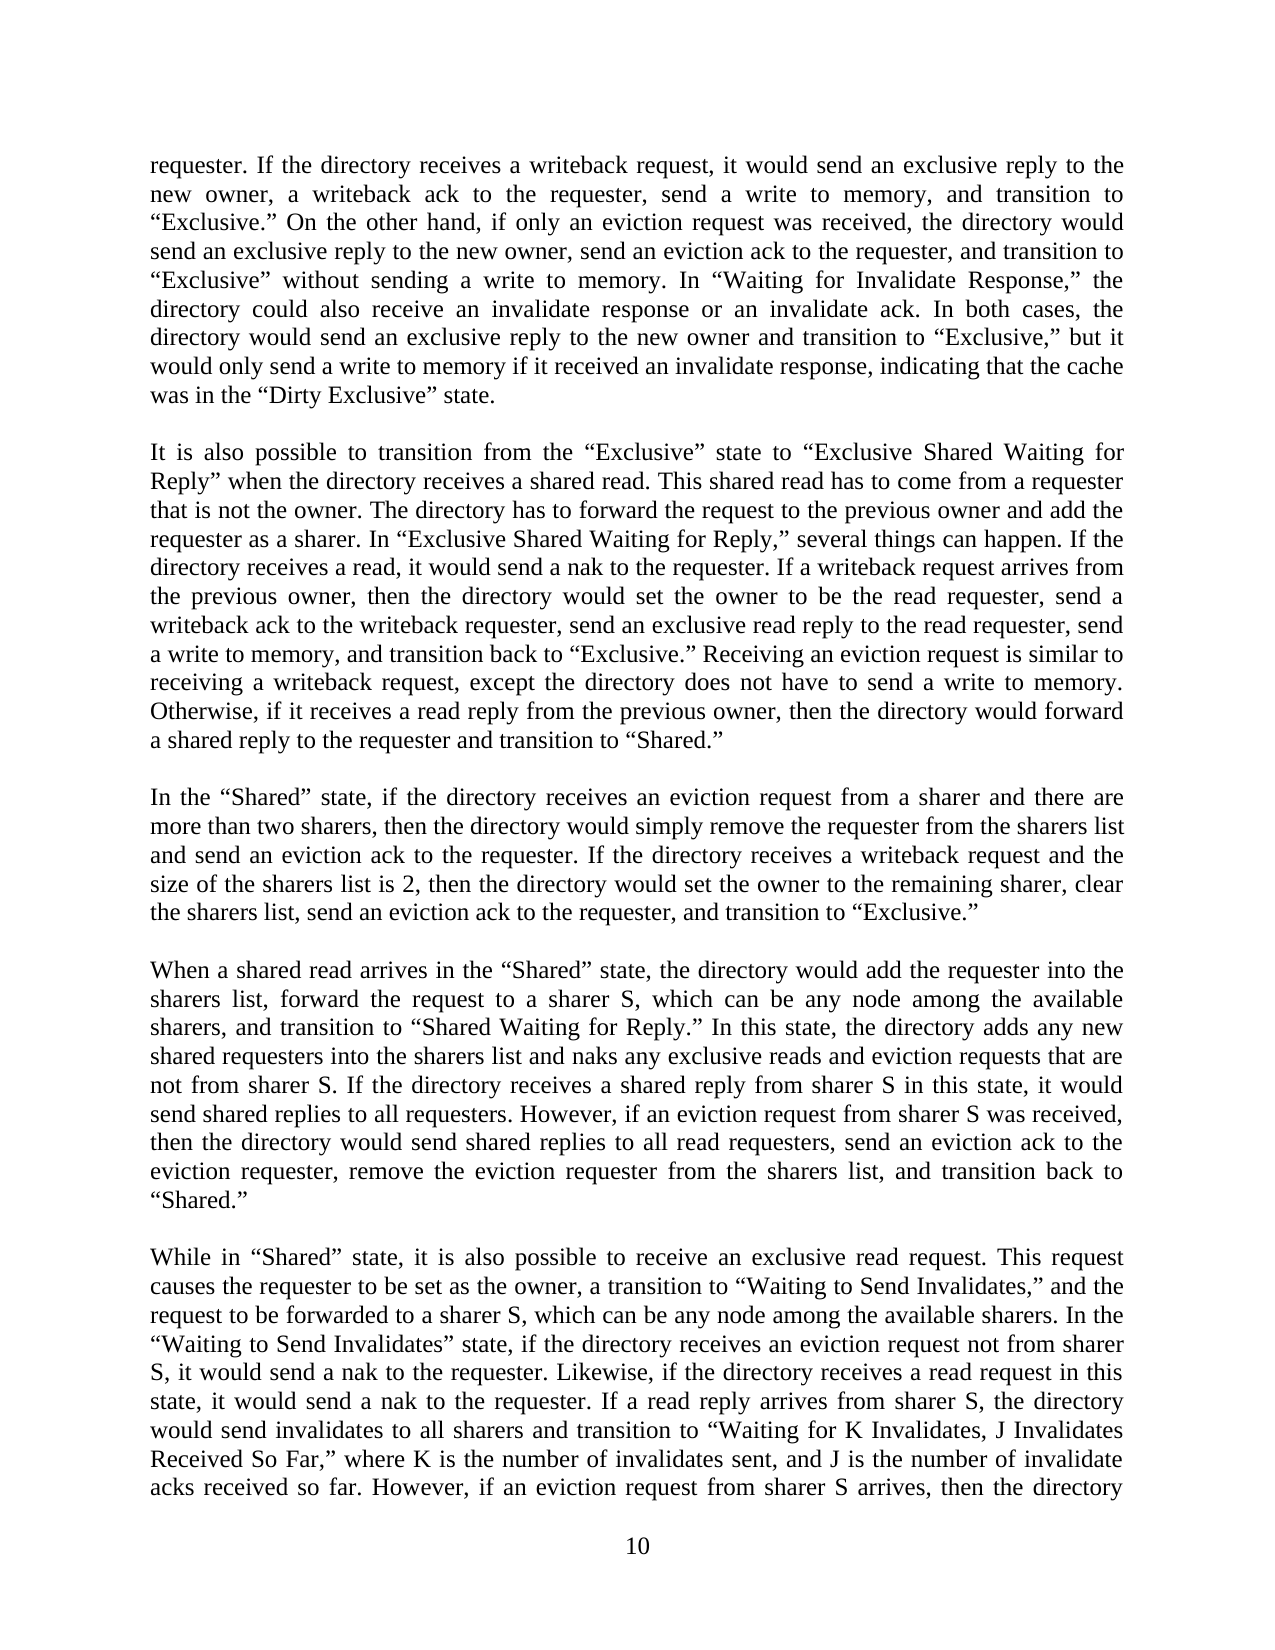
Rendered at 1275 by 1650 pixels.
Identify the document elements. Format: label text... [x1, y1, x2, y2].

text It is also possible to transition from the “Exclusive” state to “Exclusive Shared Waiting for Reply” when the directory receives a shared read. This shared read has to come from a requester that is not the owner. The directory has to forward the request to the previous owner and add the requester as a sharer. In “Exclusive Shared Waiting for Reply,” several things can happen. If the directory receives a read, it would send a nak to the requester. If a writeback request arrives from the previous owner, then the directory would set the owner to be the read requester, send a writeback ack to the writeback requester, send an exclusive read reply to the read requester, send a write to memory, and transition back to “Exclusive.” Receiving an eviction request is similar to receiving a writeback request, except the directory does not have to send a write to memory. Otherwise, if it receives a read reply from the previous owner, then the directory would forward a shared reply to the requester and transition to “Shared.” [150, 437, 1125, 754]
text In the “Shared” state, if the directory receives an eviction request from a sharer and there are more than two sharers, then the directory would simply remove the requester from the sharers list and send an eviction ack to the requester. If the directory receives a writeback request and the size of the sharers list is 2, then the directory would set the owner to the remaining sharer, clear the sharers list, send an eviction ack to the requester, and transition to “Exclusive.” [150, 782, 1125, 926]
text While in “Shared” state, it is also possible to receive an exclusive read request. This request causes the requester to be set as the owner, a transition to “Waiting to Send Invalidates,” and the request to be forwarded to a sharer S, which can be any node among the available sharers. In the “Waiting to Send Invalidates” state, if the directory receives an eviction request not from sharer S, it would send a nak to the requester. Likewise, if the directory receives a read request in this state, it would send a nak to the requester. If a read reply arrives from sharer S, the directory would send invalidates to all sharers and transition to “Waiting for K Invalidates, J Invalidates Received So Far,” where K is the number of invalidates sent, and J is the number of invalidate acks received so far. However, if an eviction request from sharer S arrives, then the directory [150, 1242, 1125, 1501]
text requester. If the directory receives a writeback request, it would send an exclusive reply to the new owner, a writeback ack to the requester, send a write to memory, and transition to “Exclusive.” On the other hand, if only an eviction request was received, the directory would send an exclusive reply to the new owner, send an eviction ack to the requester, and transition to “Exclusive” without sending a write to memory. In “Waiting for Invalidate Response,” the directory could also receive an invalidate response or an invalidate ack. In both cases, the directory would send an exclusive reply to the new owner and transition to “Exclusive,” but it would only send a write to memory if it received an invalidate response, indicating that the cache was in the “Dirty Exclusive” state. [150, 150, 1125, 409]
text When a shared read arrives in the “Shared” state, the directory would add the requester into the sharers list, forward the request to a sharer S, which can be any node among the available sharers, and transition to “Shared Waiting for Reply.” In this state, the directory adds any new shared requesters into the sharers list and naks any exclusive reads and eviction requests that are not from sharer S. If the directory receives a shared reply from sharer S in this state, it would send shared replies to all requesters. However, if an eviction request from sharer S was received, then the directory would send shared replies to all read requesters, send an eviction ack to the eviction requester, remove the eviction requester from the sharers list, and transition back to “Shared.” [150, 955, 1125, 1214]
